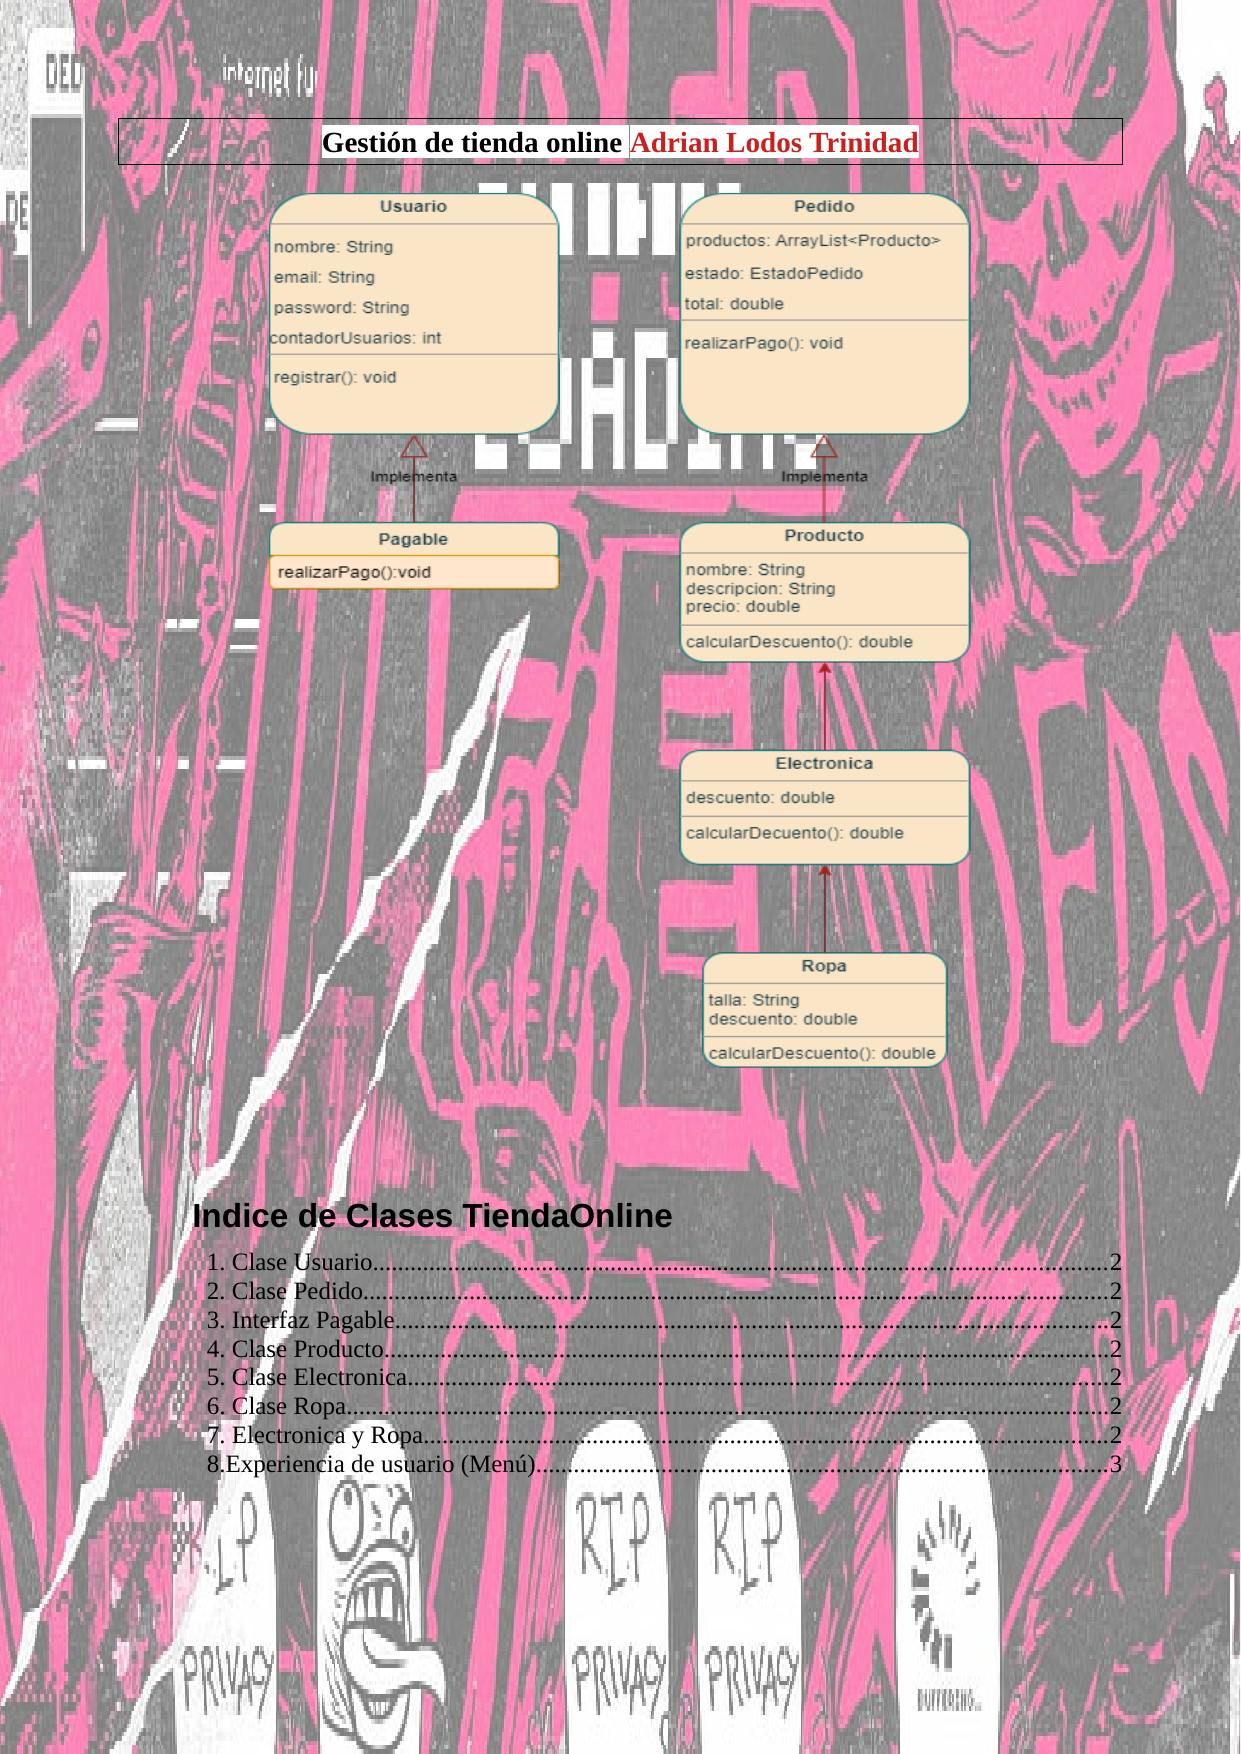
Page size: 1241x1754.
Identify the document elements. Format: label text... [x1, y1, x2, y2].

picture [269, 193, 972, 1069]
text 6. Clase Ropa 2 [207, 1391, 1122, 1420]
table_header Gestión de tienda online Adrian Lodos Trinidad [119, 119, 1122, 164]
text 5. Clase Electronica 2 [207, 1362, 1122, 1391]
text 3. Interfaz Pagable 2 [207, 1305, 1122, 1334]
text 1. Clase Usuario 2 [207, 1247, 1122, 1276]
text 8.Experiencia de usuario (Menú) 3 [207, 1449, 1122, 1477]
text 2. Clase Pedido 2 [207, 1276, 1122, 1305]
subtitle Indice de Clases TiendaOnline [118, 1196, 1122, 1235]
text 4. Clase Producto 2 [207, 1334, 1122, 1362]
text 7. Electronica y Ropa 2 [207, 1420, 1122, 1449]
